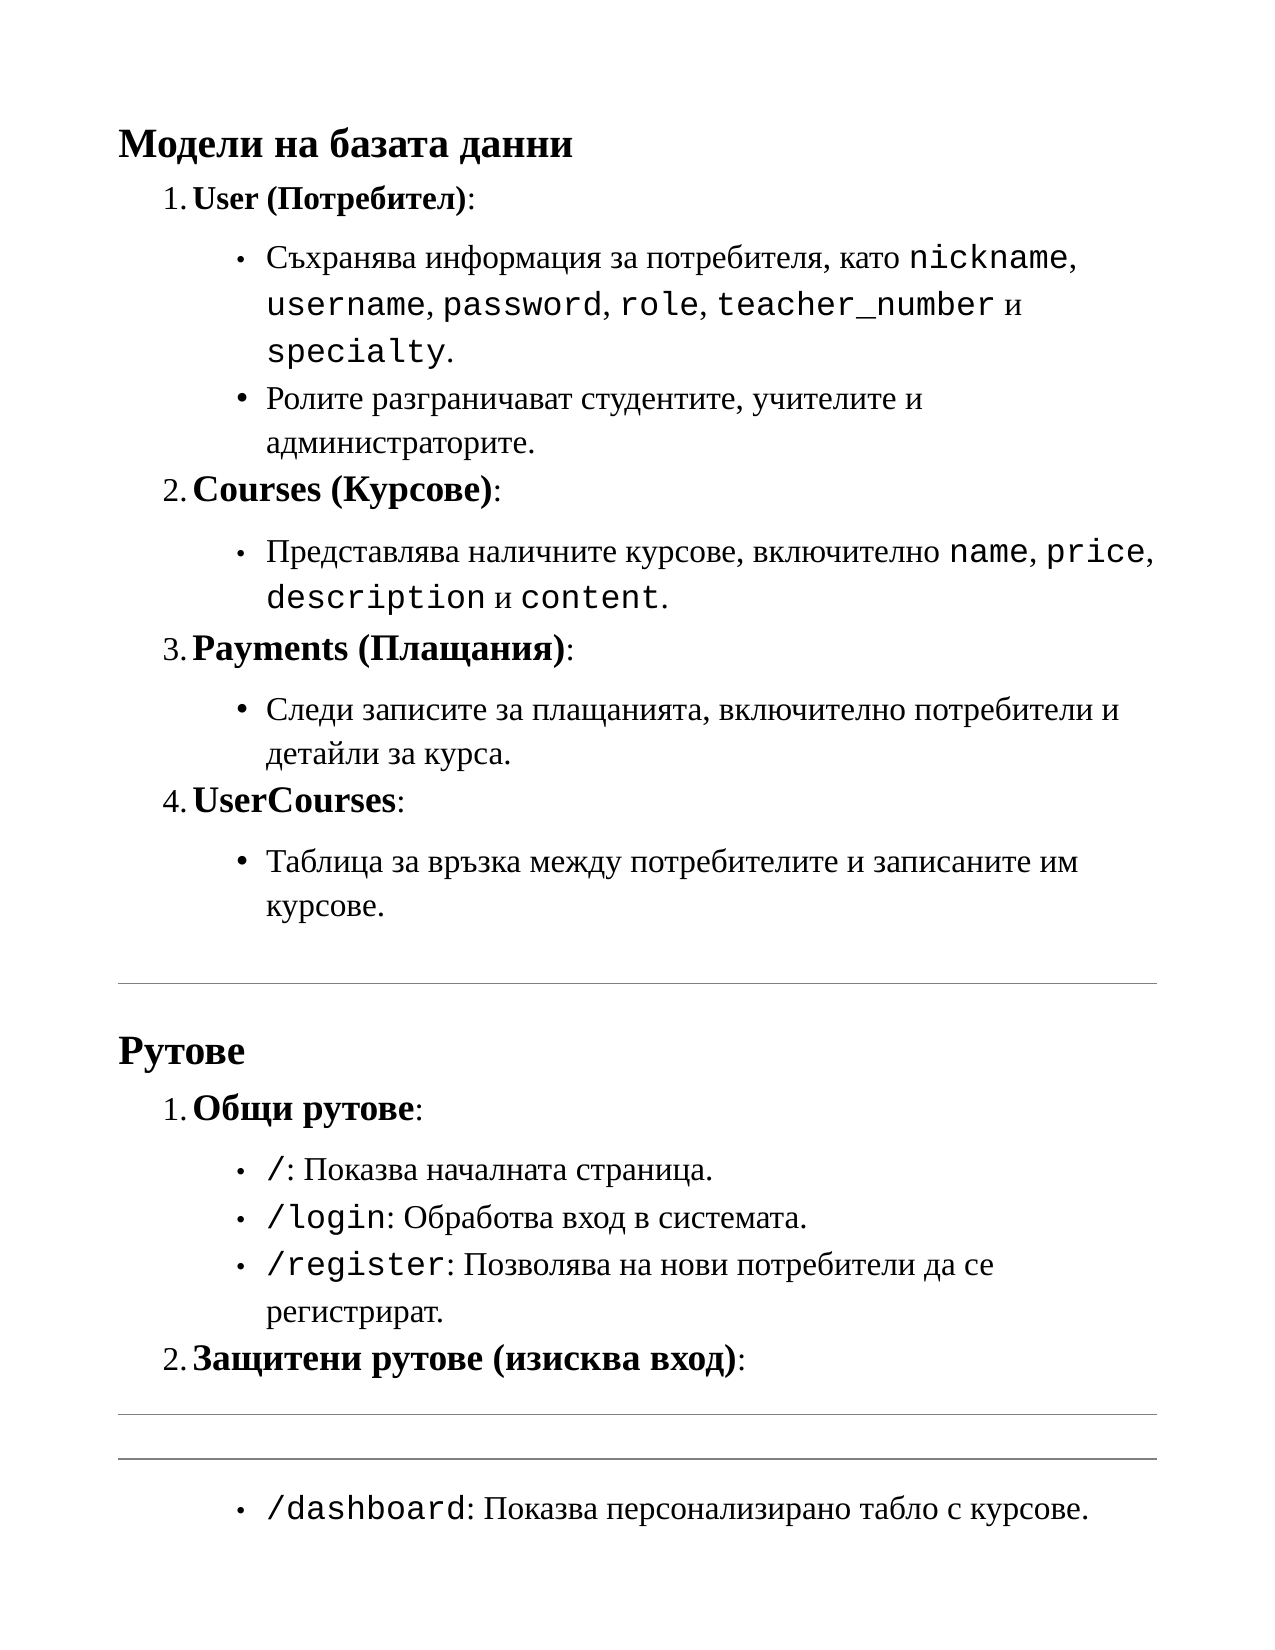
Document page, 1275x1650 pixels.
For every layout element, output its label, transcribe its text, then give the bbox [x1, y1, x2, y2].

list /login: Обработва вход в системата. [236, 1197, 1157, 1238]
list Следи записите за плащанията, включително потребители и детайли за курса. [236, 689, 1157, 772]
list User (Потребител): [162, 178, 1157, 217]
list Ролите разграничават студентите, учителите и администраторите. [236, 378, 1157, 461]
list /: Показва началната страница. [236, 1150, 1157, 1191]
list Съхранява информация за потребителя, като nickname, username, password, role, teacher_number и specialty. [236, 237, 1157, 372]
list Payments (Плащания): [162, 625, 1157, 668]
list Общи рутове: [162, 1086, 1157, 1129]
list /register: Позволява на нови потребители да се регистрират. [236, 1244, 1157, 1330]
list /dashboard: Показва персонализирано табло с курсове. [236, 1488, 1157, 1529]
list Courses (Курсове): [162, 467, 1157, 510]
list Таблица за връзка между потребителите и записаните им курсове. [236, 842, 1157, 924]
list Защитени рутове (изисква вход): [162, 1336, 1157, 1379]
list UserCourses: [162, 777, 1157, 821]
list Представлява наличните курсове, включително name, price, description и content. [236, 531, 1157, 619]
subtitle Модели на базата данни [118, 118, 1157, 166]
subtitle Рутове [118, 1025, 1157, 1073]
